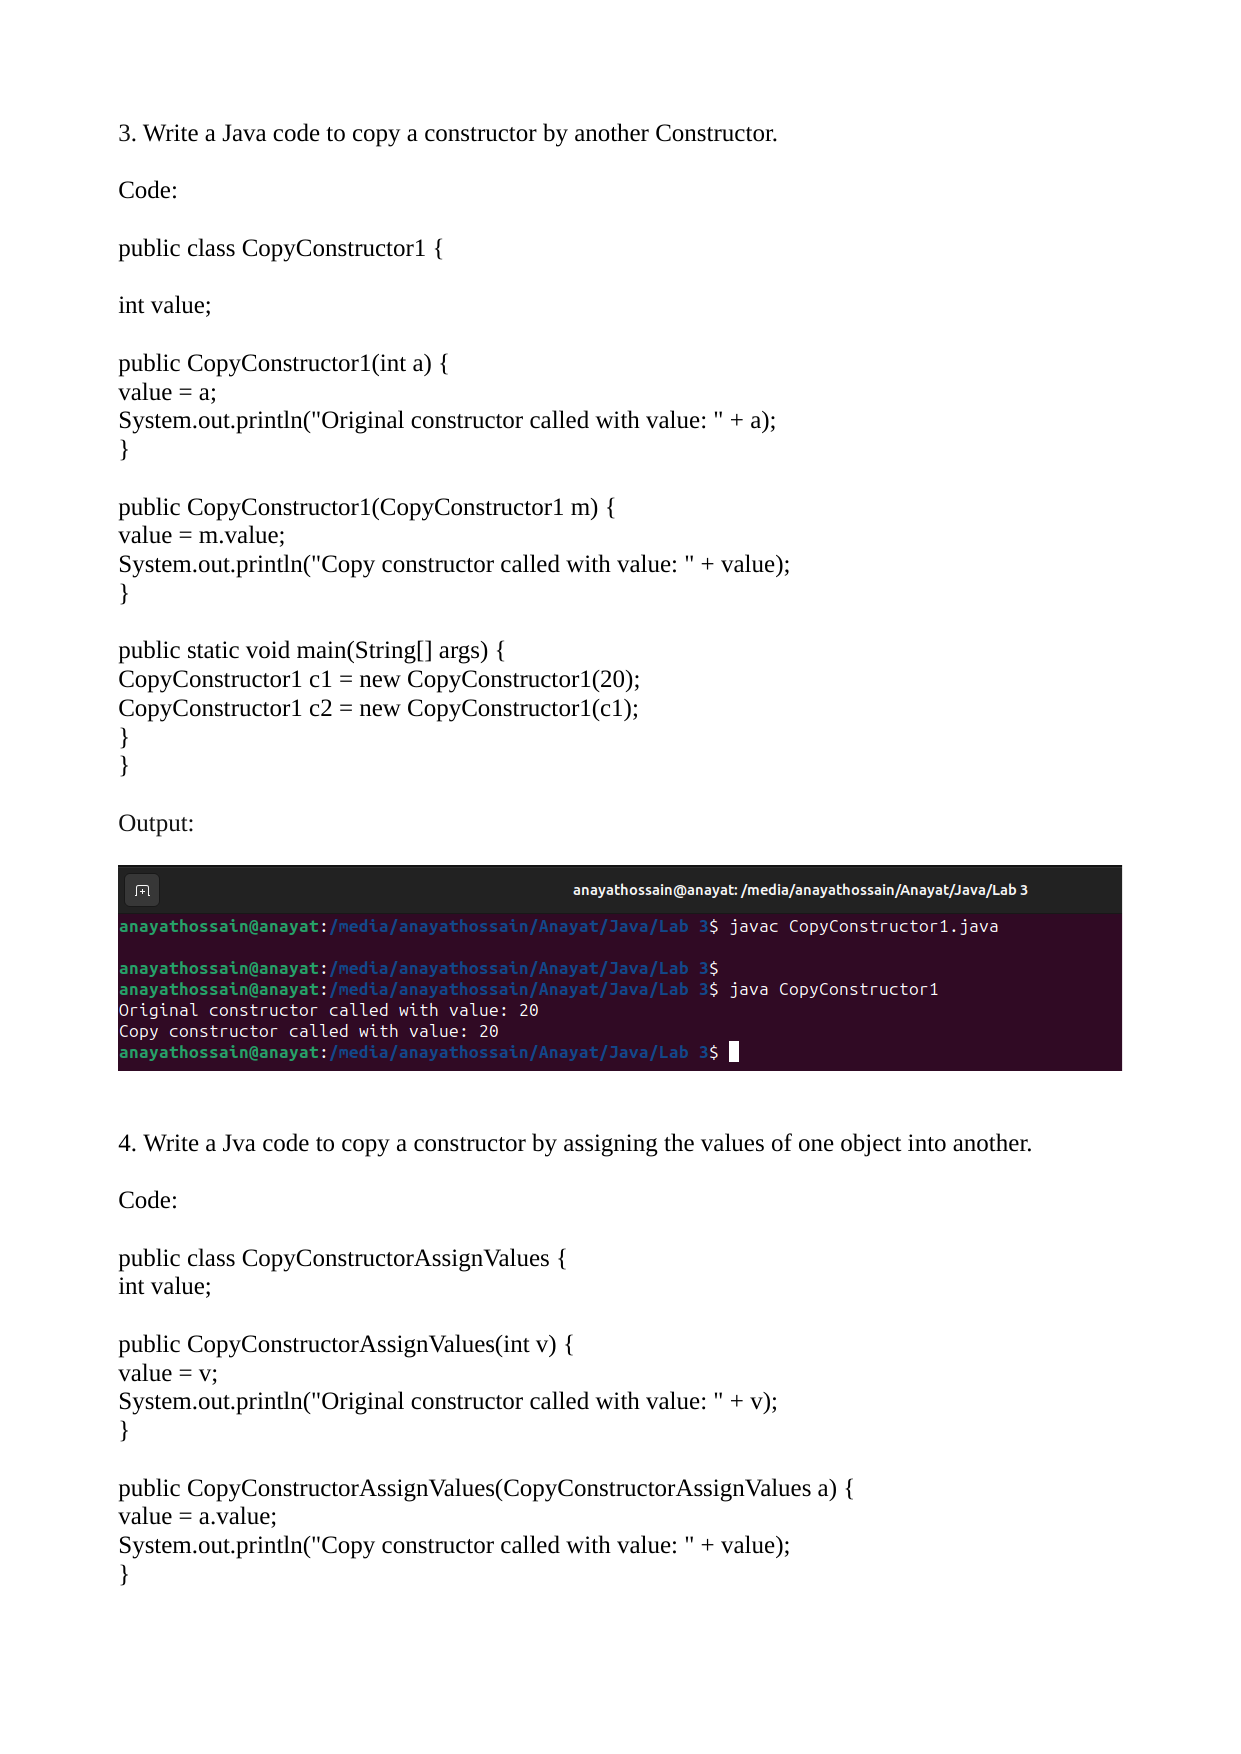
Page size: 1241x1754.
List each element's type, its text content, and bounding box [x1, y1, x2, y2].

text public CopyConstructorAssignValues(int v) { [118, 1329, 1122, 1358]
text Code: [118, 176, 1122, 204]
text value = a.value; [118, 1501, 1122, 1530]
text } [118, 434, 1122, 463]
text System.out.println("Original constructor called with value: " + v); [118, 1386, 1122, 1415]
text } [118, 1415, 1122, 1444]
text Output: [118, 808, 1122, 837]
text CopyConstructor1 c1 = new CopyConstructor1(20); [118, 664, 1122, 693]
text } [118, 751, 1122, 779]
text public class CopyConstructorAssignValues { [118, 1243, 1122, 1271]
text 3. Write a Java code to copy a constructor by another Constructor. [118, 118, 1122, 147]
text public static void main(String[] args) { [118, 636, 1122, 664]
text } [118, 722, 1122, 751]
text int value; [118, 1271, 1122, 1300]
text public class CopyConstructor1 { [118, 233, 1122, 262]
text public CopyConstructor1(int a) { [118, 348, 1122, 377]
text int value; [118, 291, 1122, 319]
text CopyConstructor1 c2 = new CopyConstructor1(c1); [118, 693, 1122, 722]
picture [118, 865, 1123, 1071]
text public CopyConstructorAssignValues(CopyConstructorAssignValues a) { [118, 1473, 1122, 1501]
text public CopyConstructor1(CopyConstructor1 m) { [118, 492, 1122, 521]
text } [118, 1559, 1122, 1588]
text value = v; [118, 1358, 1122, 1386]
text value = a; [118, 377, 1122, 406]
text Code: [118, 1185, 1122, 1214]
text value = m.value; [118, 521, 1122, 549]
text 4. Write a Jva code to copy a constructor by assigning the values of one object into another. [118, 1128, 1122, 1156]
text System.out.println("Copy constructor called with value: " + value); [118, 549, 1122, 578]
text System.out.println("Original constructor called with value: " + a); [118, 406, 1122, 434]
text System.out.println("Copy constructor called with value: " + value); [118, 1530, 1122, 1559]
text } [118, 578, 1122, 607]
